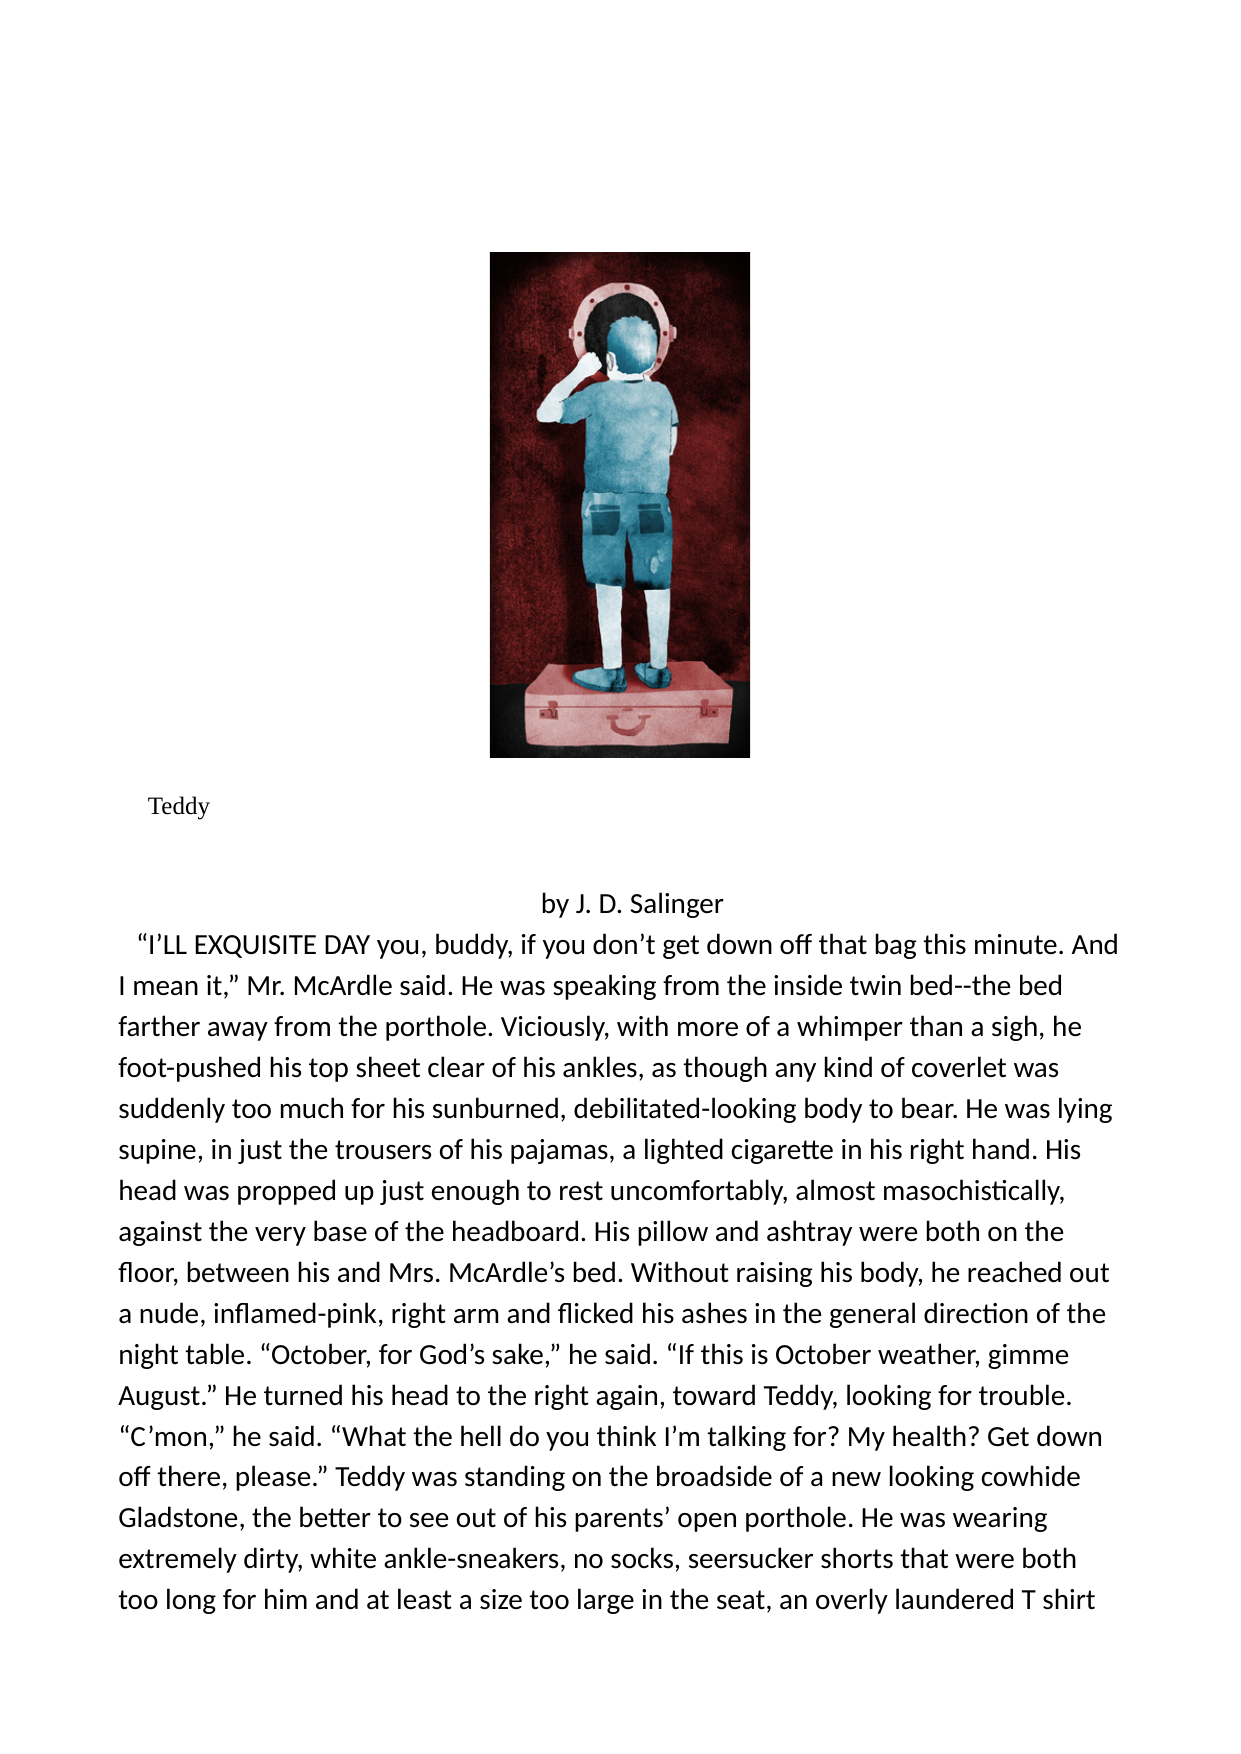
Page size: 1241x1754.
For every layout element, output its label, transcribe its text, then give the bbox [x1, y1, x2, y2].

text Teddy [118, 791, 1122, 820]
text “I’LL EXQUISITE DAY you, buddy, if you don’t get down off that bag this minute. And I mean it,” Mr. McArdle said. He was speaking from the inside twin bed--the bed farther away from the porthole. Viciously, with more of a whimper than a sigh, he foot-pushed his top sheet clear of his ankles, as though any kind of coverlet was suddenly too much for his sunburned, debilitated-looking body to bear. He was lying supine, in just the trousers of his pajamas, a lighted cigarette in his right hand. His head was propped up just enough to rest uncomfortably, almost masochistically, against the very base of the headboard. His pillow and ashtray were both on the floor, between his and Mrs. McArdle’s bed. Without raising his body, he reached out a nude, inflamed-pink, right arm and flicked his ashes in the general direction of the night table. “October, for God’s sake,” he said. “If this is October weather, gimme August.” He turned his head to the right again, toward Teddy, looking for trouble. “C’mon,” he said. “What the hell do you think I’m talking for? My health? Get down off there, please.” Teddy was standing on the broadside of a new looking cowhide Gladstone, the better to see out of his parents’ open porthole. He was wearing extremely dirty, white ankle-sneakers, no socks, seersucker shorts that were both too long for him and at least a size too large in the seat, an overly laundered T shirt [118, 926, 1122, 1617]
text by J. D. Salinger [118, 885, 1122, 921]
picture [489, 252, 751, 758]
